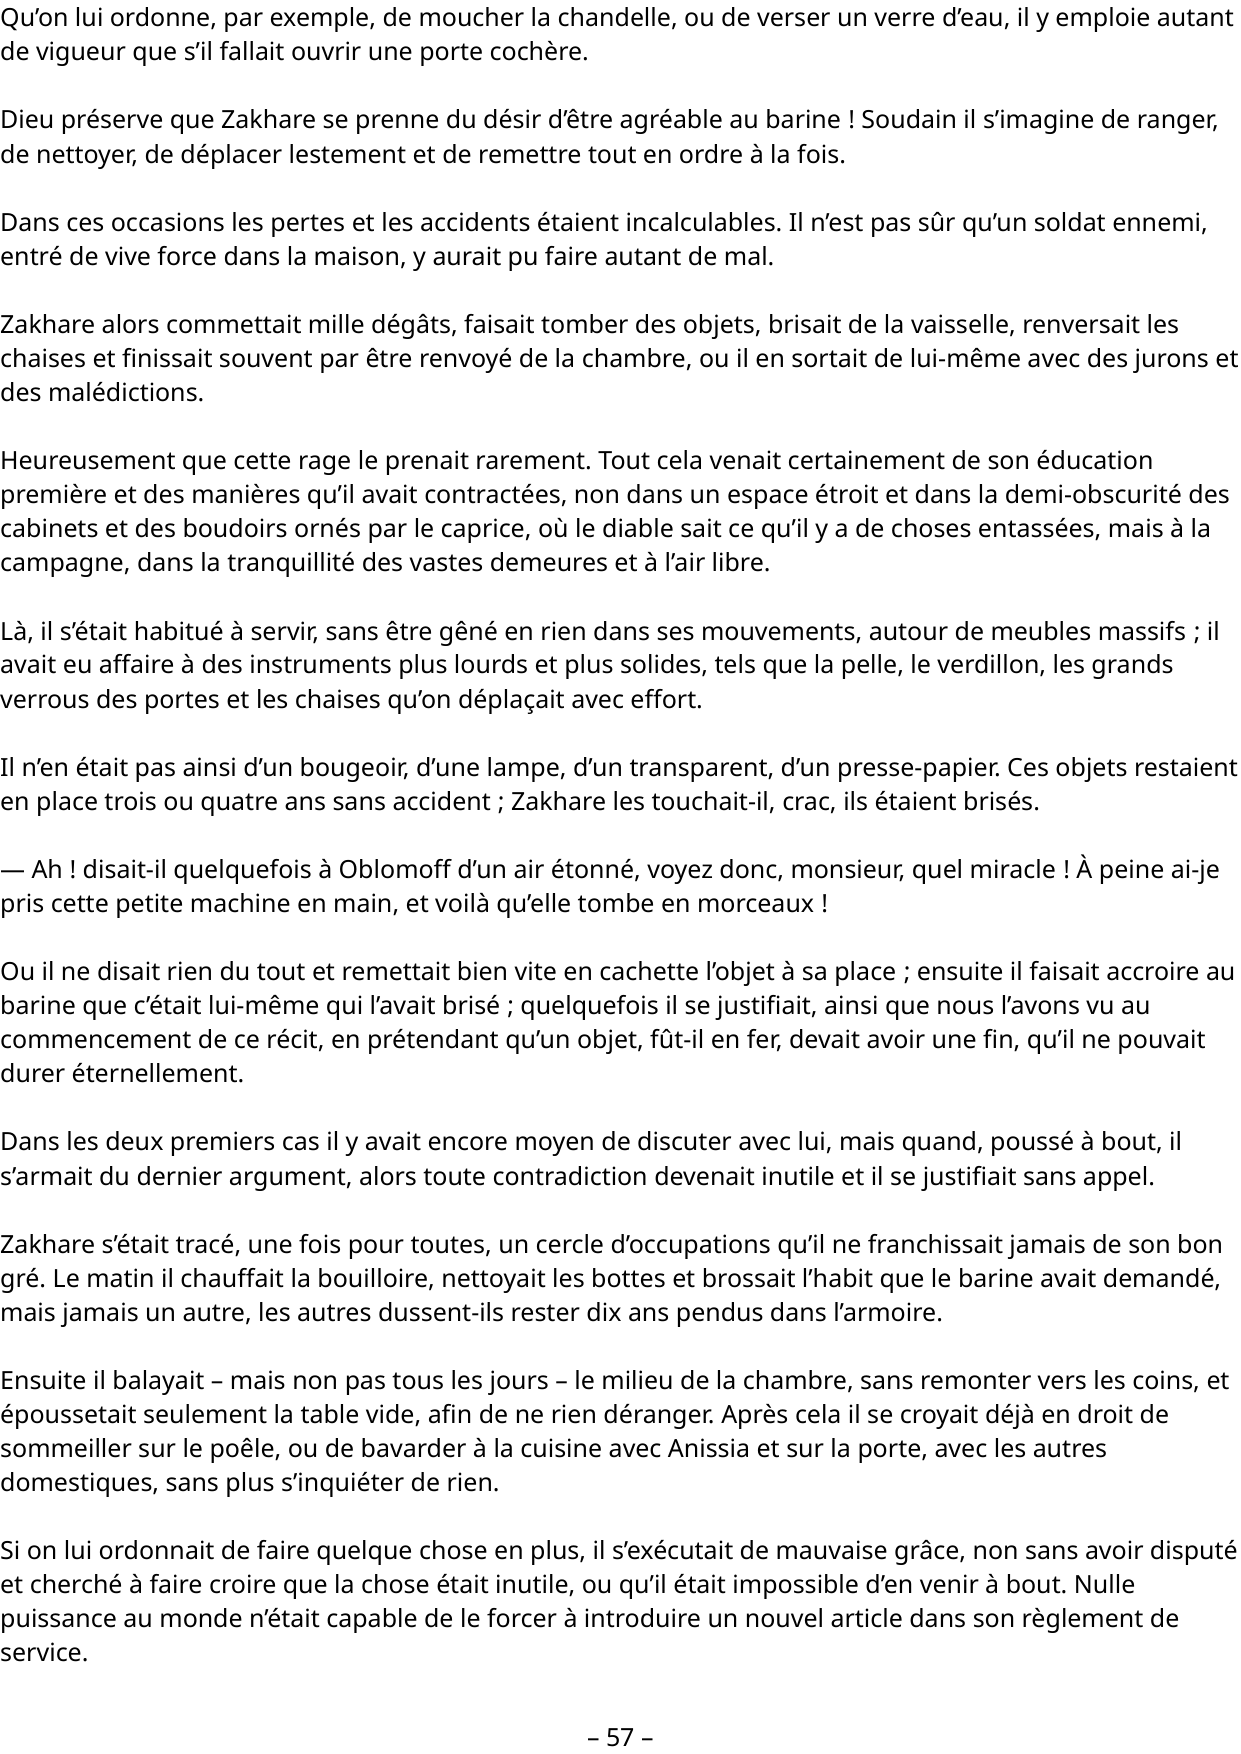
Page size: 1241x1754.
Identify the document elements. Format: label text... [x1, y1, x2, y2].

text Il n’en était pas ainsi d’un bougeoir, d’une lampe, d’un transparent, d’un presse-papier. Ces objets restaient en place trois ou quatre ans sans accident ; Zakhare les touchait-il, crac, ils étaient brisés. [0, 749, 1240, 817]
text Là, il s’était habitué à servir, sans être gêné en rien dans ses mouvements, autour de meubles massifs ; il avait eu affaire à des instruments plus lourds et plus solides, tels que la pelle, le verdillon, les grands verrous des portes et les chaises qu’on déplaçait avec effort. [0, 613, 1240, 715]
text Zakhare s’était tracé, une fois pour toutes, un cercle d’occupations qu’il ne franchissait jamais de son bon gré. Le matin il chauffait la bouilloire, nettoyait les bottes et brossait l’habit que le barine avait demandé, mais jamais un autre, les autres dussent-ils rester dix ans pendus dans l’armoire. [0, 1226, 1240, 1328]
text Zakhare alors commettait mille dégâts, faisait tomber des objets, brisait de la vaisselle, renversait les chaises et finissait souvent par être renvoyé de la chambre, ou il en sortait de lui-même avec des jurons et des malédictions. [0, 307, 1240, 409]
text Dans les deux premiers cas il y avait encore moyen de discuter avec lui, mais quand, poussé à bout, il s’armait du dernier argument, alors toute contradiction devenait inutile et il se justifiait sans appel. [0, 1124, 1240, 1192]
text Dans ces occasions les pertes et les accidents étaient incalculables. Il n’est pas sûr qu’un soldat ennemi, entré de vive force dans la maison, y aurait pu faire autant de mal. [0, 204, 1240, 272]
text Si on lui ordonnait de faire quelque chose en plus, il s’exécutait de mauvaise grâce, non sans avoir disputé et cherché à faire croire que la chose était inutile, ou qu’il était impossible d’en venir à bout. Nulle puissance au monde n’était capable de le forcer à introduire un nouvel article dans son règlement de service. [0, 1533, 1240, 1669]
text Ensuite il balayait – mais non pas tous les jours – le milieu de la chambre, sans remonter vers les coins, et époussetait seulement la table vide, afin de ne rien déranger. Après cela il se croyait déjà en droit de sommeiller sur le poêle, ou de bavarder à la cuisine avec Anissia et sur la porte, avec les autres domestiques, sans plus s’inquiéter de rien. [0, 1362, 1240, 1499]
text Heureusement que cette rage le prenait rarement. Tout cela venait certainement de son éducation première et des manières qu’il avait contractées, non dans un espace étroit et dans la demi-obscurité des cabinets et des boudoirs ornés par le caprice, où le diable sait ce qu’il y a de choses entassées, mais à la campagne, dans la tranquillité des vastes demeures et à l’air libre. [0, 443, 1240, 579]
text Qu’on lui ordonne, par exemple, de moucher la chandelle, ou de verser un verre d’eau, il y emploie autant de vigueur que s’il fallait ouvrir une porte cochère. [0, 0, 1240, 68]
text — Ah ! disait-il quelquefois à Oblomoff d’un air étonné, voyez donc, monsieur, quel miracle ! À peine ai-je pris cette petite machine en main, et voilà qu’elle tombe en morceaux ! [0, 852, 1240, 920]
text Dieu préserve que Zakhare se prenne du désir d’être agréable au barine ! Soudain il s’imagine de ranger, de nettoyer, de déplacer lestement et de remettre tout en ordre à la fois. [0, 102, 1240, 170]
text Ou il ne disait rien du tout et remettait bien vite en cachette l’objet à sa place ; ensuite il faisait accroire au barine que c’était lui-même qui l’avait brisé ; quelquefois il se justifiait, ainsi que nous l’avons vu au commencement de ce récit, en prétendant qu’un objet, fût-il en fer, devait avoir une fin, qu’il ne pouvait durer éternellement. [0, 954, 1240, 1090]
